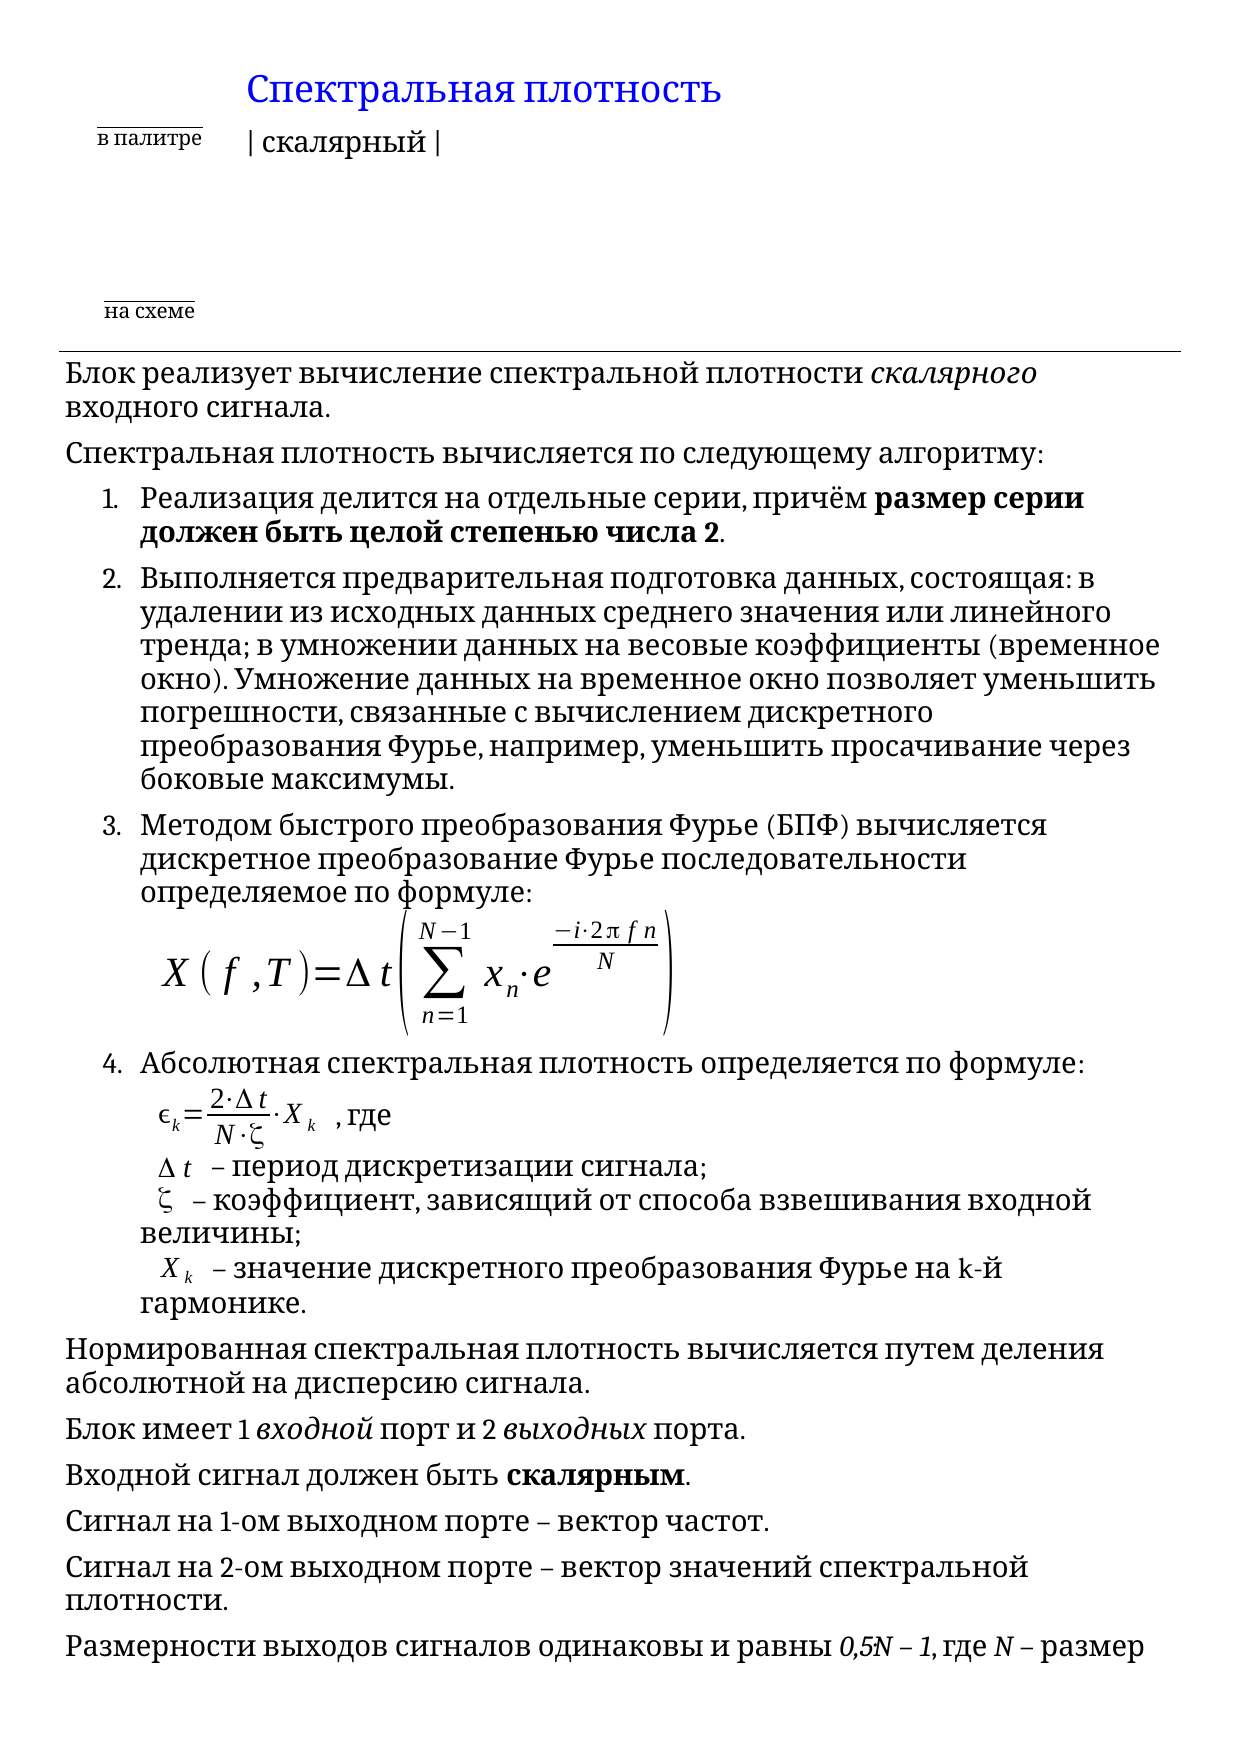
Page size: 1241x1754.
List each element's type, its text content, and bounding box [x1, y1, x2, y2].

table_cell на схеме [59, 294, 240, 351]
table_header Спектральная плотность [240, 59, 1181, 121]
table_cell | скалярный | [240, 121, 1181, 178]
table_cell [240, 294, 1181, 351]
table_cell [59, 178, 240, 294]
table_cell Блок реализует вычисление спектральной плотности скалярного входного сигнала. Спектральная плотность вычисляется по следующему алгоритму: Реализация делится на отдельные серии, причём размер серии должен быть целой степенью числа 2. Выполняется предварительная подготовка данных, состоящая: в удалении из исходных данных среднего значения или линейного тренда; в умножении данных на весовые коэффициенты (временное окно). Умножение данных на временное окно позволяет уменьшить погрешности, связанные с вычислением дискретного преобразования Фурье, например, уменьшить просачивание через боковые максимумы. Методом быстрого преобразования Фурье (БПФ) вычисляется дискретное преобразование Фурье последовательности определяемое по формуле: Абсолютная спектральная плотность определяется по формуле: , где – период дискретизации сигнала; – коэффициент, зависящий от способа взвешивания входной величины; – значение дискретного преобразования Фурье на k-й гармонике. Нормированная спектральная плотность вычисляется путем деления абсолютной на дисперсию сигнала. Блок имеет 1 входной порт и 2 выходных порта. Входной сигнал должен быть скалярным. Сигнал на 1-ом выходном порте – вектор частот. Сигнал на 2-ом выходном порте – вектор значений спектральной плотности. Размерности выходов сигналов одинаковы и равны 0,5·N – 1, где N – размер серии. Свойства: Размер серии – значение этого свойства определяет размер серии в выборке. Размер серии должен быть целой степенью числа 2. Расчет по всей выборке (Да или Нет) – если это свойство имеет значение Нет, то спектральная плотность вычисляется по отдельным сериям.Если значение свойства равно Да, то спектральная плотность вычисляется по неограниченному числу значений, при этом результаты расчёта усредняются по всем сериям. Период квантования – значение этого свойства определяет длительность временного интервала между двумя последовательными считываниями значений сигнала на входе блока. Если это свойство равно 0 (нулю), то считывание производится с периодом, равным шагу интегрирования. Удаление линейного тренда (Да или Нет) – если это свойство имеет значение Да, то из массива накопленных значений входного сигнала предварительно вычитается линейный тренд. Тип окна (Прямоугольное, Ханна, Вэлча, Парсена). Тип окна определяет способ вычисления весовых коэффициентов при предварительной обработке данных. Если тип окна – Прямоугольное, то весовые коэффициенты равны единице. Вывод (Абсолютный спектр, Нормированный спектр). Наименование опции определяет тип спектральной плотности, рассчитываемой блоком.Если выбрана опция Абсолютный спектр, то выводится абсолютная спектральная плотность анализируемого сигнала. Если выбрана опция Нормированный спектр, то выводится нормированная (на дисперсию) спектральная плотность анализируемого сигнала. [59, 352, 1181, 1669]
table_header [59, 59, 240, 121]
table_cell [240, 178, 1181, 294]
table_cell в палитре [59, 121, 240, 178]
